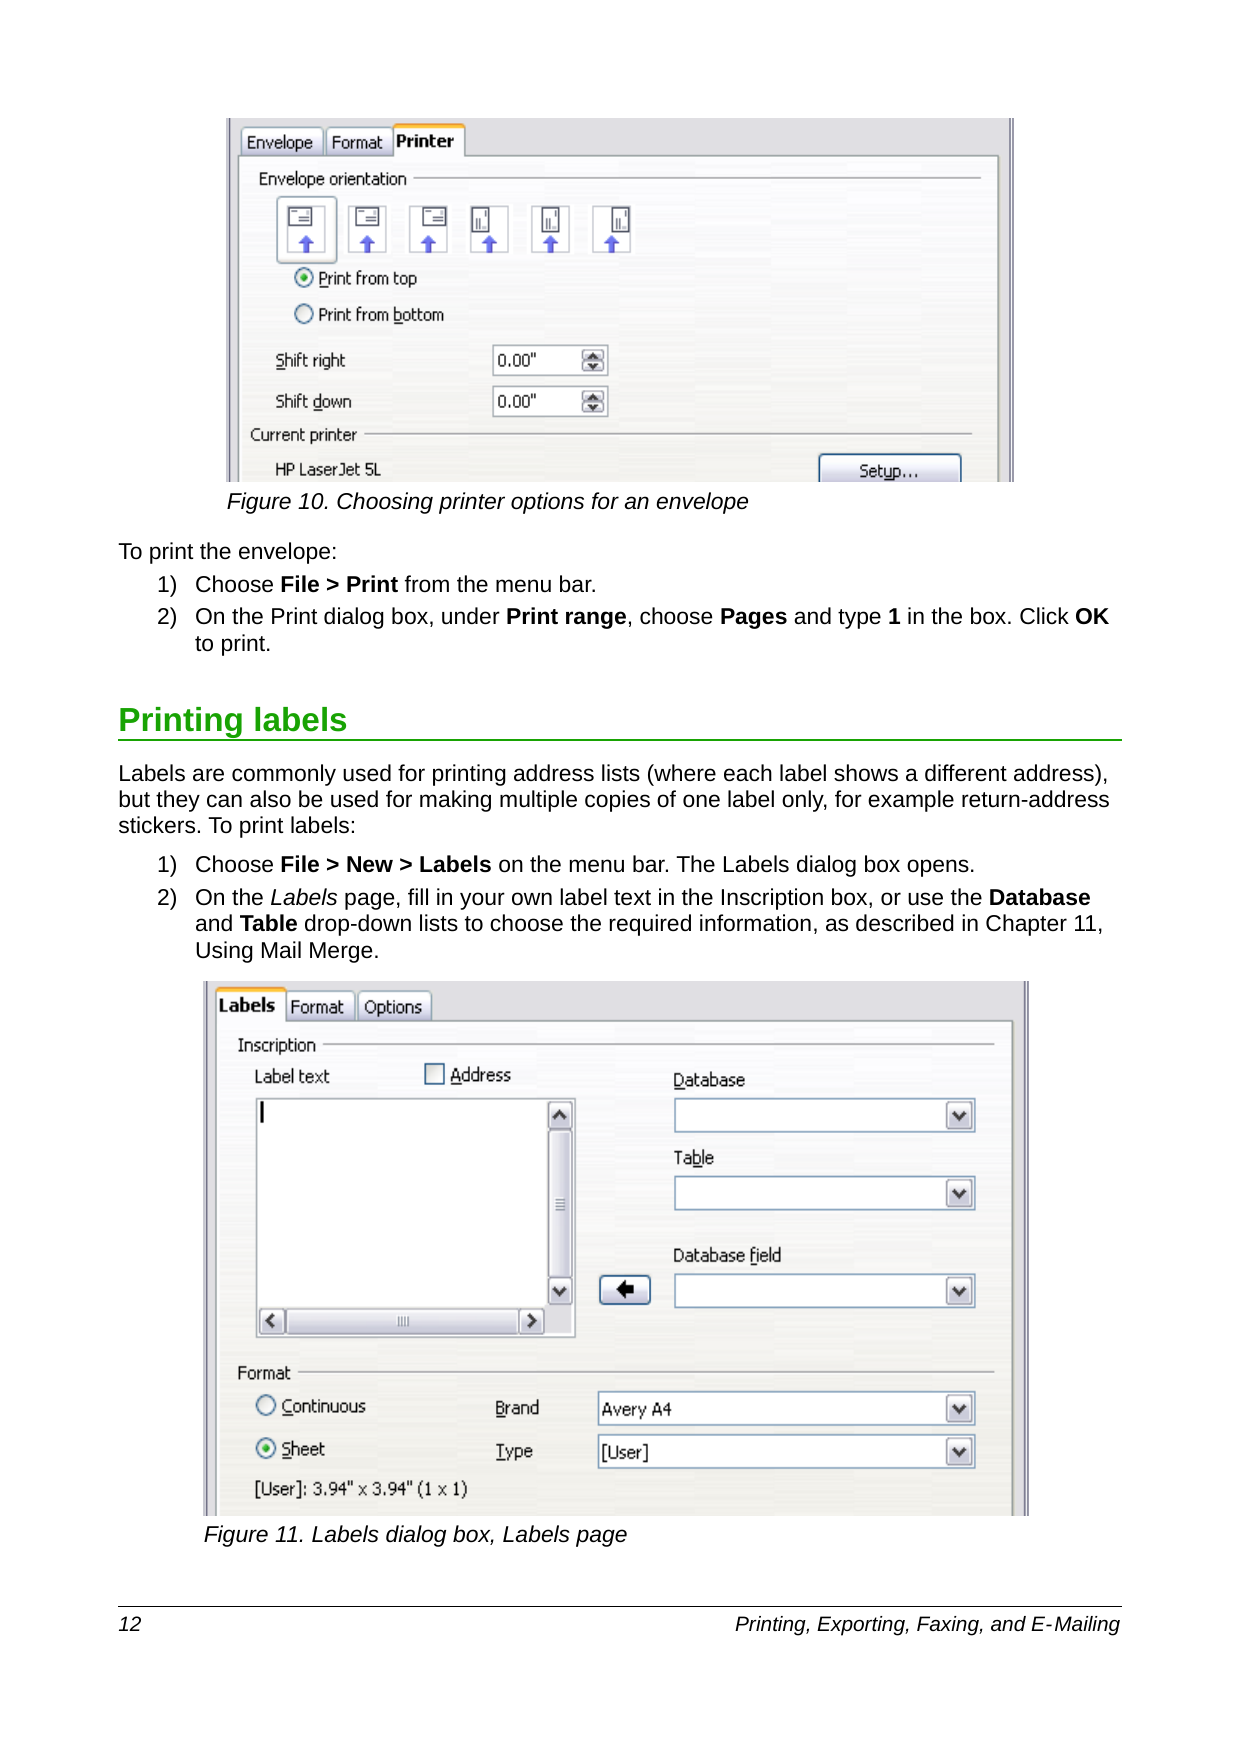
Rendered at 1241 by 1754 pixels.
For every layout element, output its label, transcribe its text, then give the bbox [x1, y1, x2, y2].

picture [226, 118, 1014, 482]
list On the Labels page, fill in your own label text in the Inscription box, or use the Database and Table drop-down lists to choose the required information, as described in Chapter 11, Using Mail Merge. [177, 884, 1122, 963]
subtitle Printing labels [118, 700, 1122, 739]
list Choose File > New > Labels on the menu bar. The Labels dialog box opens. [177, 851, 1122, 878]
text Figure 11. Labels dialog box, Labels page [203, 1521, 1037, 1548]
text Labels are commonly used for printing address lists (where each label shows a different address), but they can also be used for making multiple copies of one label only, for example return-address stickers. To print labels: [118, 760, 1122, 839]
list Choose File > Print from the menu bar. [177, 571, 1122, 597]
text Figure 10. Choosing printer options for an envelope [227, 488, 1014, 515]
list On the Print dialog box, under Print range, choose Pages and type 1 in the box. Click OK to print. [177, 603, 1122, 656]
list To print the envelope: [118, 538, 1122, 564]
picture [203, 981, 1029, 1516]
